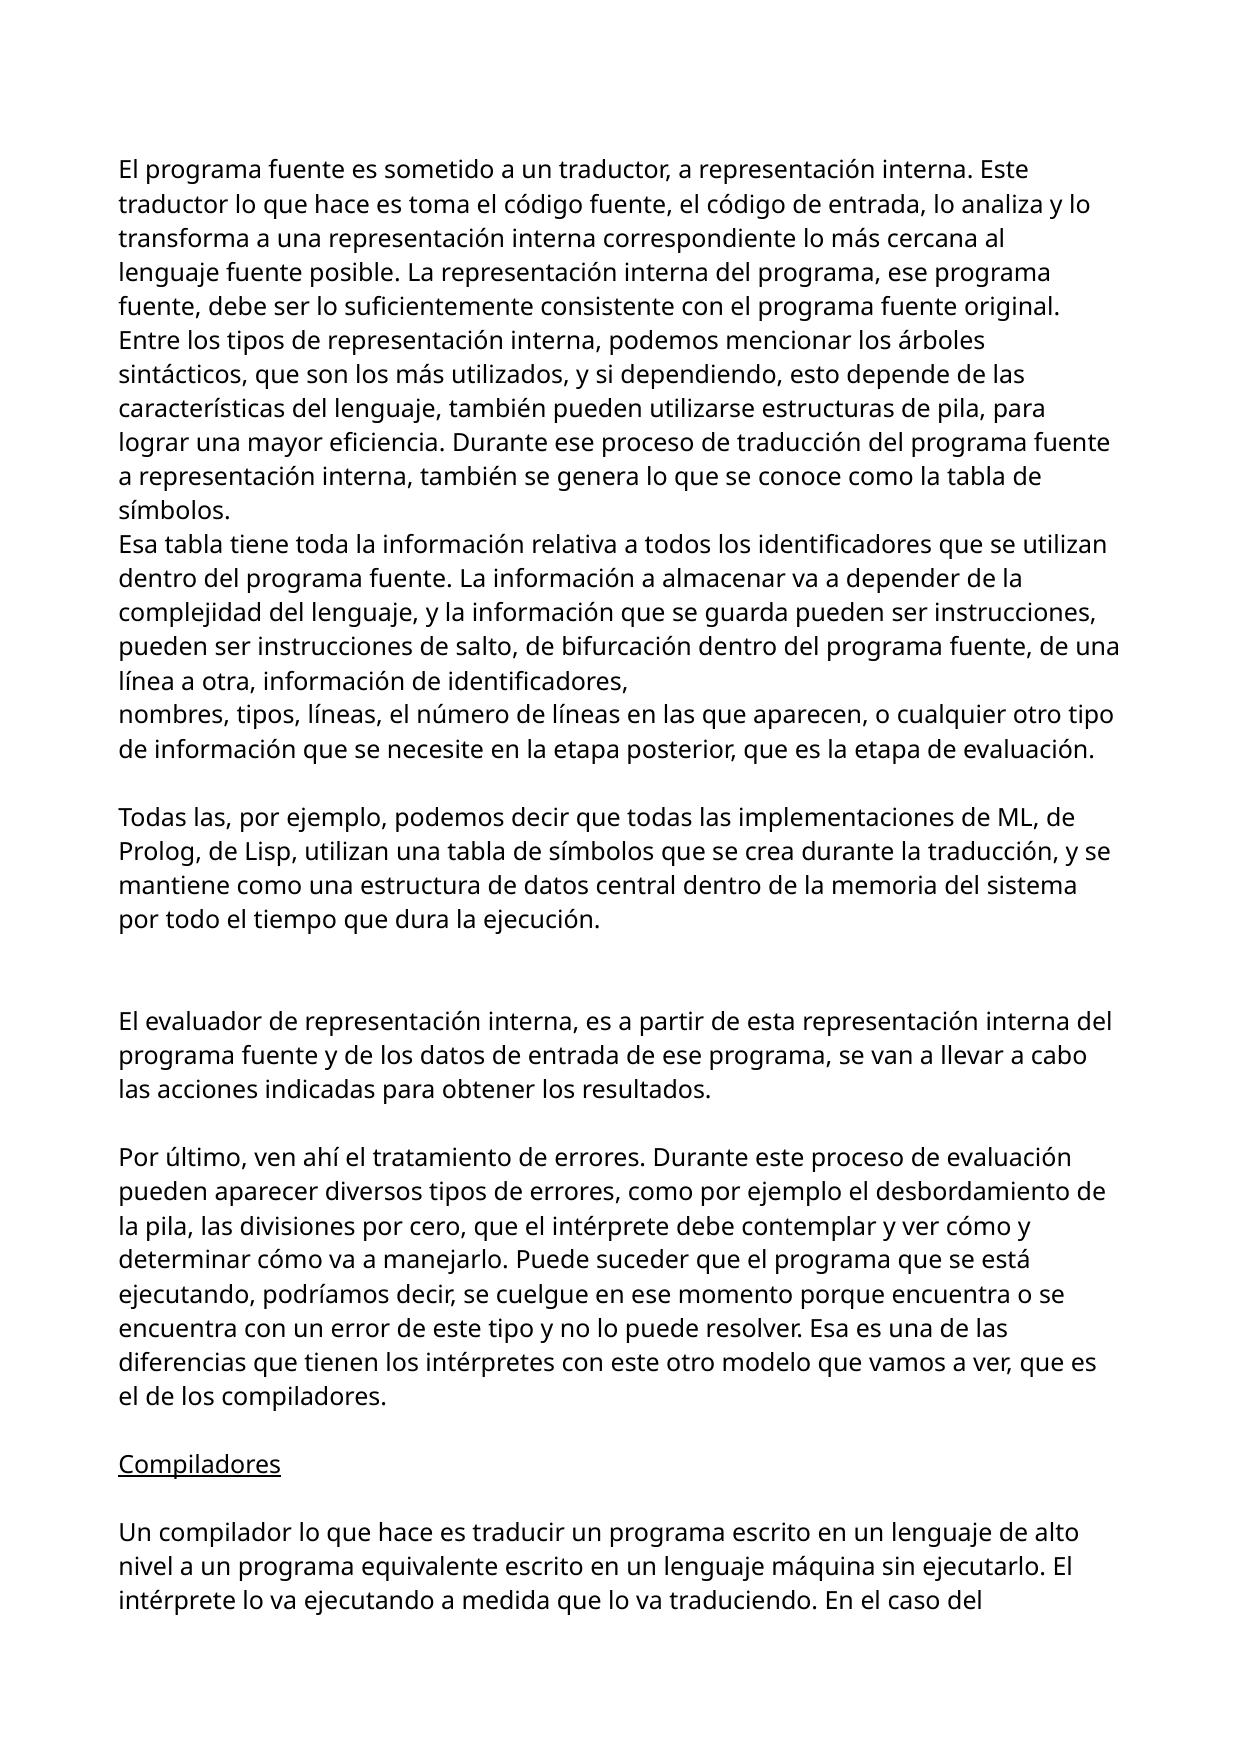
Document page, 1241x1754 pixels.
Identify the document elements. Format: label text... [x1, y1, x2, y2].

text Compiladores [118, 1447, 1122, 1481]
text El programa fuente es sometido a un traductor, a representación interna. Este traductor lo que hace es toma el código fuente, el código de entrada, lo analiza y lo transforma a una representación interna correspondiente lo más cercana al [118, 152, 1122, 254]
text Todas las, por ejemplo, podemos decir que todas las implementaciones de ML, de Prolog, de Lisp, utilizan una tabla de símbolos que se crea durante la traducción, y se mantiene como una estructura de datos central dentro de la memoria del sistema por todo el tiempo que dura la ejecución. [118, 799, 1122, 936]
text Por último, ven ahí el tratamiento de errores. Durante este proceso de evaluación pueden aparecer diversos tipos de errores, como por ejemplo el desbordamiento de la pila, las divisiones por cero, que el intérprete debe contemplar y ver cómo y determinar cómo va a manejarlo. Puede suceder que el programa que se está ejecutando, podríamos decir, se cuelgue en ese momento porque encuentra o se encuentra con un error de este tipo y no lo puede resolver. Esa es una de las diferencias que tienen los intérpretes con este otro modelo que vamos a ver, que es el de los compiladores. [118, 1140, 1122, 1412]
text lenguaje fuente posible. La representación interna del programa, ese programa fuente, debe ser lo suficientemente consistente con el programa fuente original. Entre los tipos de representación interna, podemos mencionar los árboles sintácticos, que son los más utilizados, y si dependiendo, esto depende de las características del lenguaje, también pueden utilizarse estructuras de pila, para lograr una mayor eficiencia. Durante ese proceso de traducción del programa fuente a representación interna, también se genera lo que se conoce como la tabla de símbolos. [118, 254, 1122, 527]
text Esa tabla tiene toda la información relativa a todos los identificadores que se utilizan dentro del programa fuente. La información a almacenar va a depender de la complejidad del lenguaje, y la información que se guarda pueden ser instrucciones, pueden ser instrucciones de salto, de bifurcación dentro del programa fuente, de una línea a otra, información de identificadores, [118, 527, 1122, 697]
text Un compilador lo que hace es traducir un programa escrito en un lenguaje de alto nivel a un programa equivalente escrito en un lenguaje máquina sin ejecutarlo. El intérprete lo va ejecutando a medida que lo va traduciendo. En el caso del [118, 1515, 1122, 1617]
text nombres, tipos, líneas, el número de líneas en las que aparecen, o cualquier otro tipo de información que se necesite en la etapa posterior, que es la etapa de evaluación. [118, 697, 1122, 765]
text El evaluador de representación interna, es a partir de esta representación interna del programa fuente y de los datos de entrada de ese programa, se van a llevar a cabo las acciones indicadas para obtener los resultados. [118, 1004, 1122, 1106]
